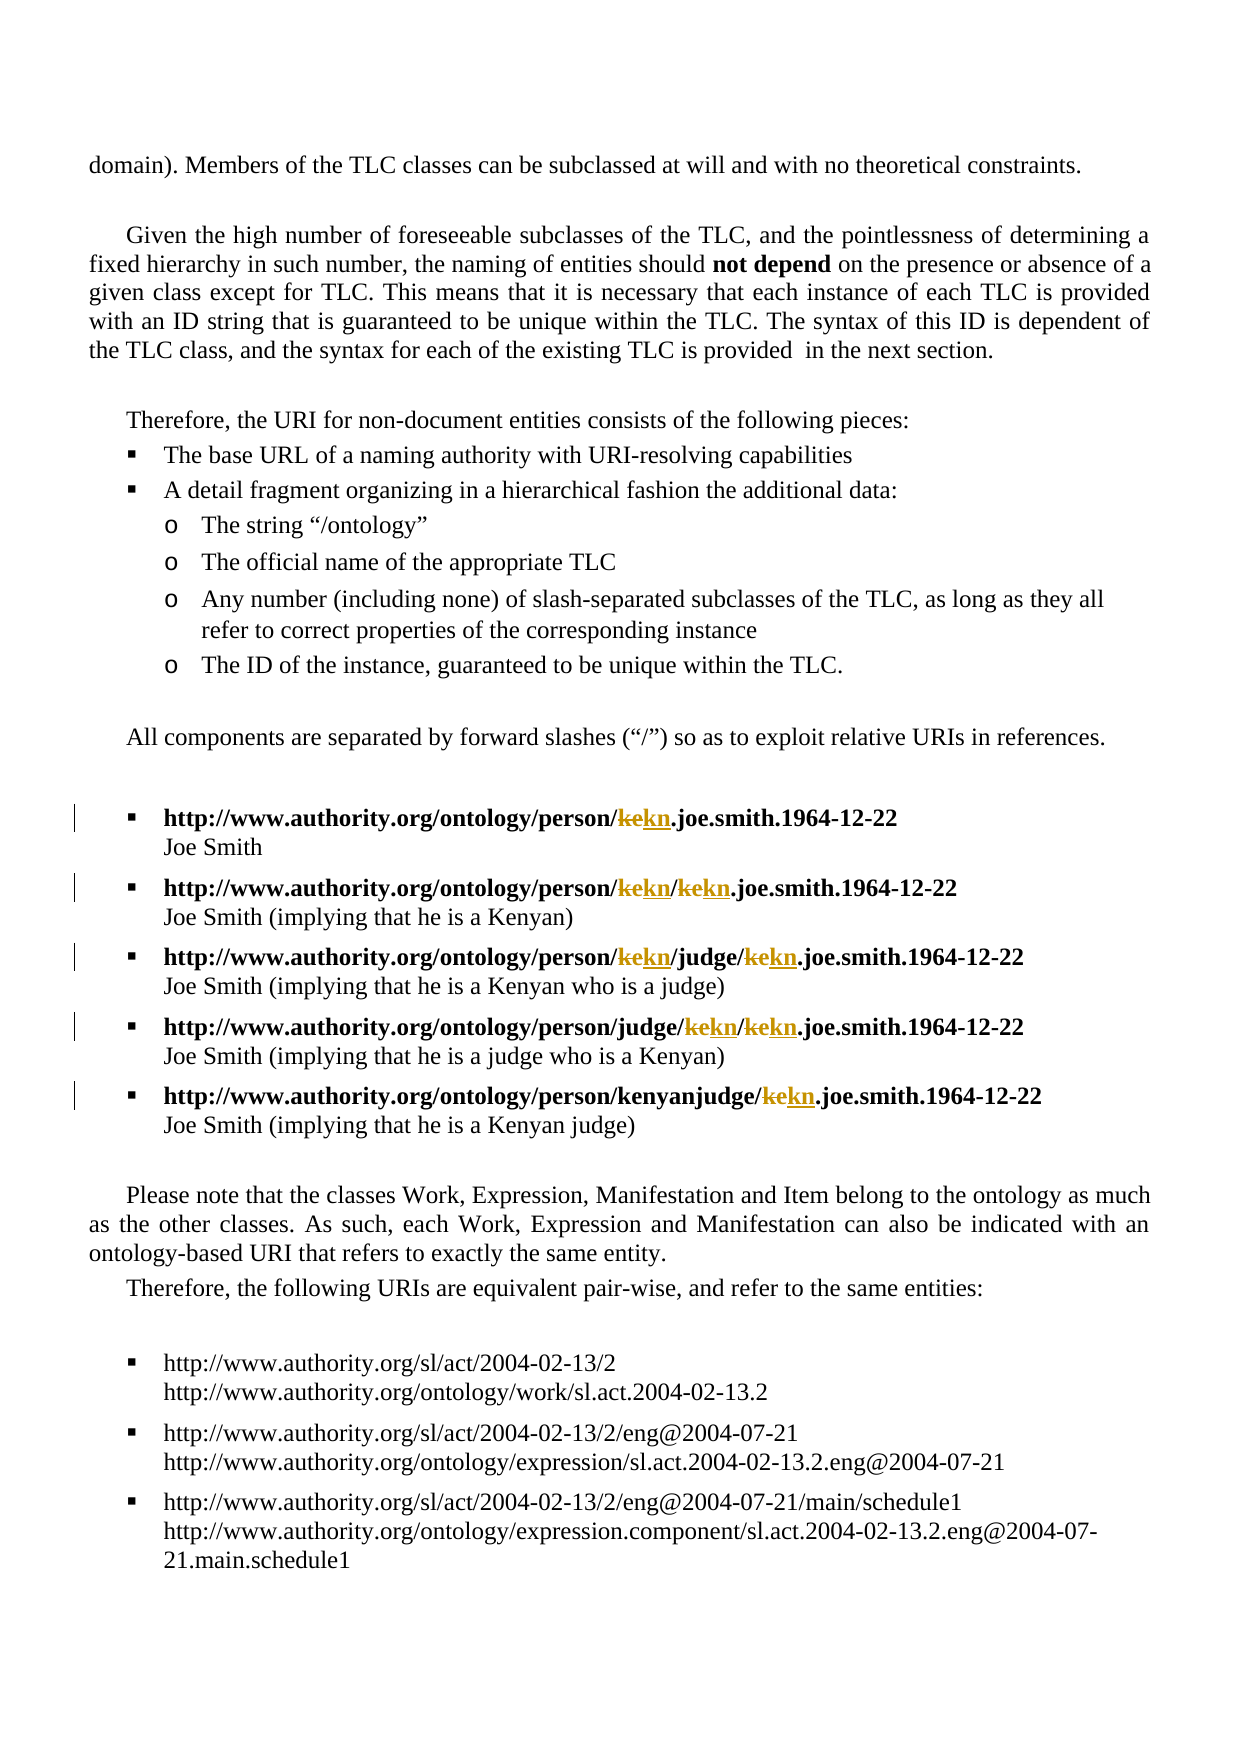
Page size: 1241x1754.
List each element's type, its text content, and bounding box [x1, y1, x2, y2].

list http://www.authority.org/ontology/person/kn/kn.joe.smith.1964-12-22 Joe Smith (implying that he is a Kenyan) [126, 873, 1151, 931]
list Any number (including none) of slash-separated subclasses of the TLC, as long as they all refer to correct properties of the corresponding instance [164, 584, 1151, 644]
list http://www.authority.org/sl/act/2004-02-13/2/eng@2004-07-21 http://www.authority.org/ontology/expression/sl.act.2004-02-13.2.eng@2004-07-21 [126, 1418, 1151, 1475]
list A detail fragment organizing in a hierarchical fashion the additional data: [126, 475, 1151, 504]
text All components are separated by forward slashes (“/”) so as to exploit relative URIs in references. [89, 722, 1151, 751]
text Please note that the classes Work, Expression, Manifestation and Item belong to the ontology as much as the other classes. As such, each Work, Expression and Manifestation can also be indicated with an ontology-based URI that refers to exactly the same entity. [89, 1180, 1151, 1266]
list The string “/ontology” [164, 510, 1151, 541]
list http://www.authority.org/sl/act/2004-02-13/2 http://www.authority.org/ontology/work/sl.act.2004-02-13.2 [126, 1348, 1151, 1406]
list http://www.authority.org/ontology/person/judge/kn/kn.joe.smith.1964-12-22 Joe Smith (implying that he is a judge who is a Kenyan) [126, 1012, 1151, 1069]
list http://www.authority.org/ontology/person/kn/judge/kn.joe.smith.1964-12-22 Joe Smith (implying that he is a Kenyan who is a judge) [126, 942, 1151, 1000]
list The official name of the appropriate TLC [164, 547, 1151, 578]
text Therefore, the following URIs are equivalent pair-wise, and refer to the same entities: [89, 1273, 1151, 1301]
list http://www.authority.org/ontology/person/kn.joe.smith.1964-12-22 Joe Smith [126, 803, 1151, 861]
text domain). Members of the TLC classes can be subclassed at will and with no theoretical constraints. [89, 150, 1151, 179]
list The ID of the instance, guaranteed to be unique within the TLC. [164, 650, 1151, 681]
text Therefore, the URI for non-document entities consists of the following pieces: [89, 405, 1151, 434]
list The base URL of a naming authority with URI-resolving capabilities [126, 440, 1151, 469]
list http://www.authority.org/sl/act/2004-02-13/2/eng@2004-07-21/main/schedule1 http://www.authority.org/ontology/expression.component/sl.act.2004-02-13.2.eng@2004-07-21.main.schedule1 [126, 1487, 1151, 1574]
text Given the high number of foreseeable subclasses of the TLC, and the pointlessness of determining a fixed hierarchy in such number, the naming of entities should not depend on the presence or absence of a given class except for TLC. This means that it is necessary that each instance of each TLC is provided with an ID string that is guaranteed to be unique within the TLC. The syntax of this ID is dependent of the TLC class, and the syntax for each of the existing TLC is provided in the next section. [89, 220, 1151, 364]
list http://www.authority.org/ontology/person/kenyanjudge/kn.joe.smith.1964-12-22 Joe Smith (implying that he is a Kenyan judge) [126, 1081, 1151, 1139]
